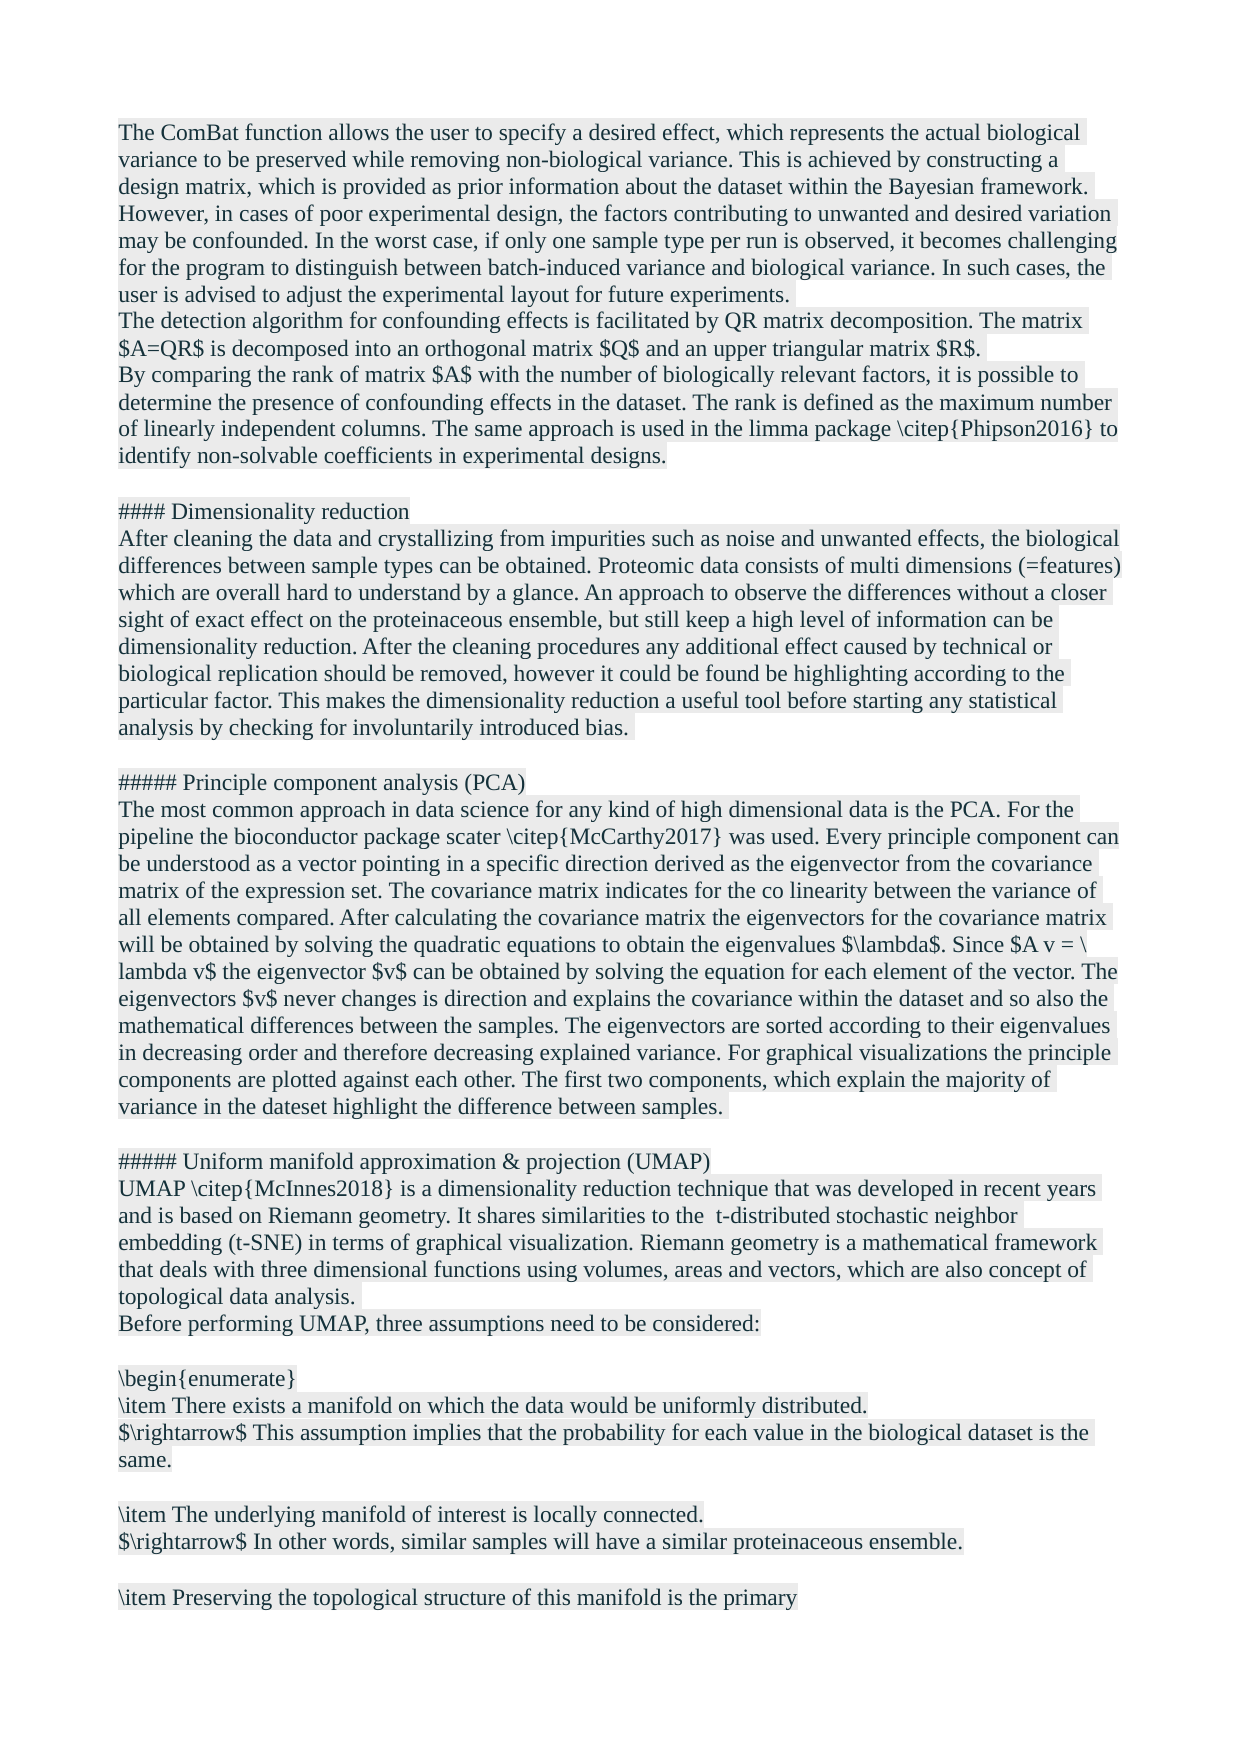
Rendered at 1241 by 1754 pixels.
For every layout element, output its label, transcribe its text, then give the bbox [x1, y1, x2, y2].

text After cleaning the data and crystallizing from impurities such as noise and unwanted effects, the biological differences between sample types can be obtained. Proteomic data consists of multi dimensions (=features) which are overall hard to understand by a glance. An approach to observe the differences without a closer sight of exact effect on the proteinaceous ensemble, but still keep a high level of information can be dimensionality reduction. After the cleaning procedures any additional effect caused by technical or biological replication should be removed, however it could be found be highlighting according to the particular factor. This makes the dimensionality reduction a useful tool before starting any statistical analysis by checking for involuntarily introduced bias. [118, 524, 1122, 740]
text \item The underlying manifold of interest is locally connected. [118, 1501, 1122, 1528]
text \item Preserving the topological structure of this manifold is the primary [118, 1583, 1122, 1610]
text The detection algorithm for confounding effects is facilitated by QR matrix decomposition. The matrix $A=QR$ is decomposed into an orthogonal matrix $Q$ and an upper triangular matrix $R$. [118, 307, 1122, 361]
text Before performing UMAP, three assumptions need to be considered: [118, 1309, 1122, 1336]
text By comparing the rank of matrix $A$ with the number of biologically relevant factors, it is possible to determine the presence of confounding effects in the dataset. The rank is defined as the maximum number of linearly independent columns. The same approach is used in the limma package \citep{Phipson2016} to identify non-solvable coefficients in experimental designs. [118, 361, 1122, 469]
text #### Dimensionality reduction [118, 497, 1122, 524]
text $\rightarrow$ In other words, similar samples will have a similar proteinaceous ensemble. [118, 1528, 1122, 1555]
text \item There exists a manifold on which the data would be uniformly distributed. [118, 1392, 1122, 1418]
text The ComBat function allows the user to specify a desired effect, which represents the actual biological variance to be preserved while removing non-biological variance. This is achieved by constructing a design matrix, which is provided as prior information about the dataset within the Bayesian framework. However, in cases of poor experimental design, the factors contributing to unwanted and desired variation may be confounded. In the worst case, if only one sample type per run is observed, it becomes challenging for the program to distinguish between batch-induced variance and biological variance. In such cases, the user is advised to adjust the experimental layout for future experiments. [118, 118, 1122, 307]
text \begin{enumerate} [118, 1364, 1122, 1392]
text UMAP \citep{McInnes2018} is a dimensionality reduction technique that was developed in recent years and is based on Riemann geometry. It shares similarities to the t-distributed stochastic neighbor embedding (t-SNE) in terms of graphical visualization. Riemann geometry is a mathematical framework that deals with three dimensional functions using volumes, areas and vectors, which are also concept of topological data analysis. [118, 1174, 1122, 1309]
text ##### Principle component analysis (PCA) [118, 768, 1122, 795]
text The most common approach in data science for any kind of high dimensional data is the PCA. For the pipeline the bioconductor package scater \citep{McCarthy2017} was used. Every principle component can be understood as a vector pointing in a specific direction derived as the eigenvector from the covariance matrix of the expression set. The covariance matrix indicates for the co linearity between the variance of all elements compared. After calculating the covariance matrix the eigenvectors for the covariance matrix will be obtained by solving the quadratic equations to obtain the eigenvalues $\lambda$. Since $A v = \lambda v$ the eigenvector $v$ can be obtained by solving the equation for each element of the vector. The eigenvectors $v$ never changes is direction and explains the covariance within the dataset and so also the mathematical differences between the samples. The eigenvectors are sorted according to their eigenvalues in decreasing order and therefore decreasing explained variance. For graphical visualizations the principle components are plotted against each other. The first two components, which explain the majority of variance in the dateset highlight the difference between samples. [118, 795, 1122, 1119]
text ##### Uniform manifold approximation & projection (UMAP) [118, 1147, 1122, 1174]
text $\rightarrow$ This assumption implies that the probability for each value in the biological dataset is the same. [118, 1418, 1122, 1472]
